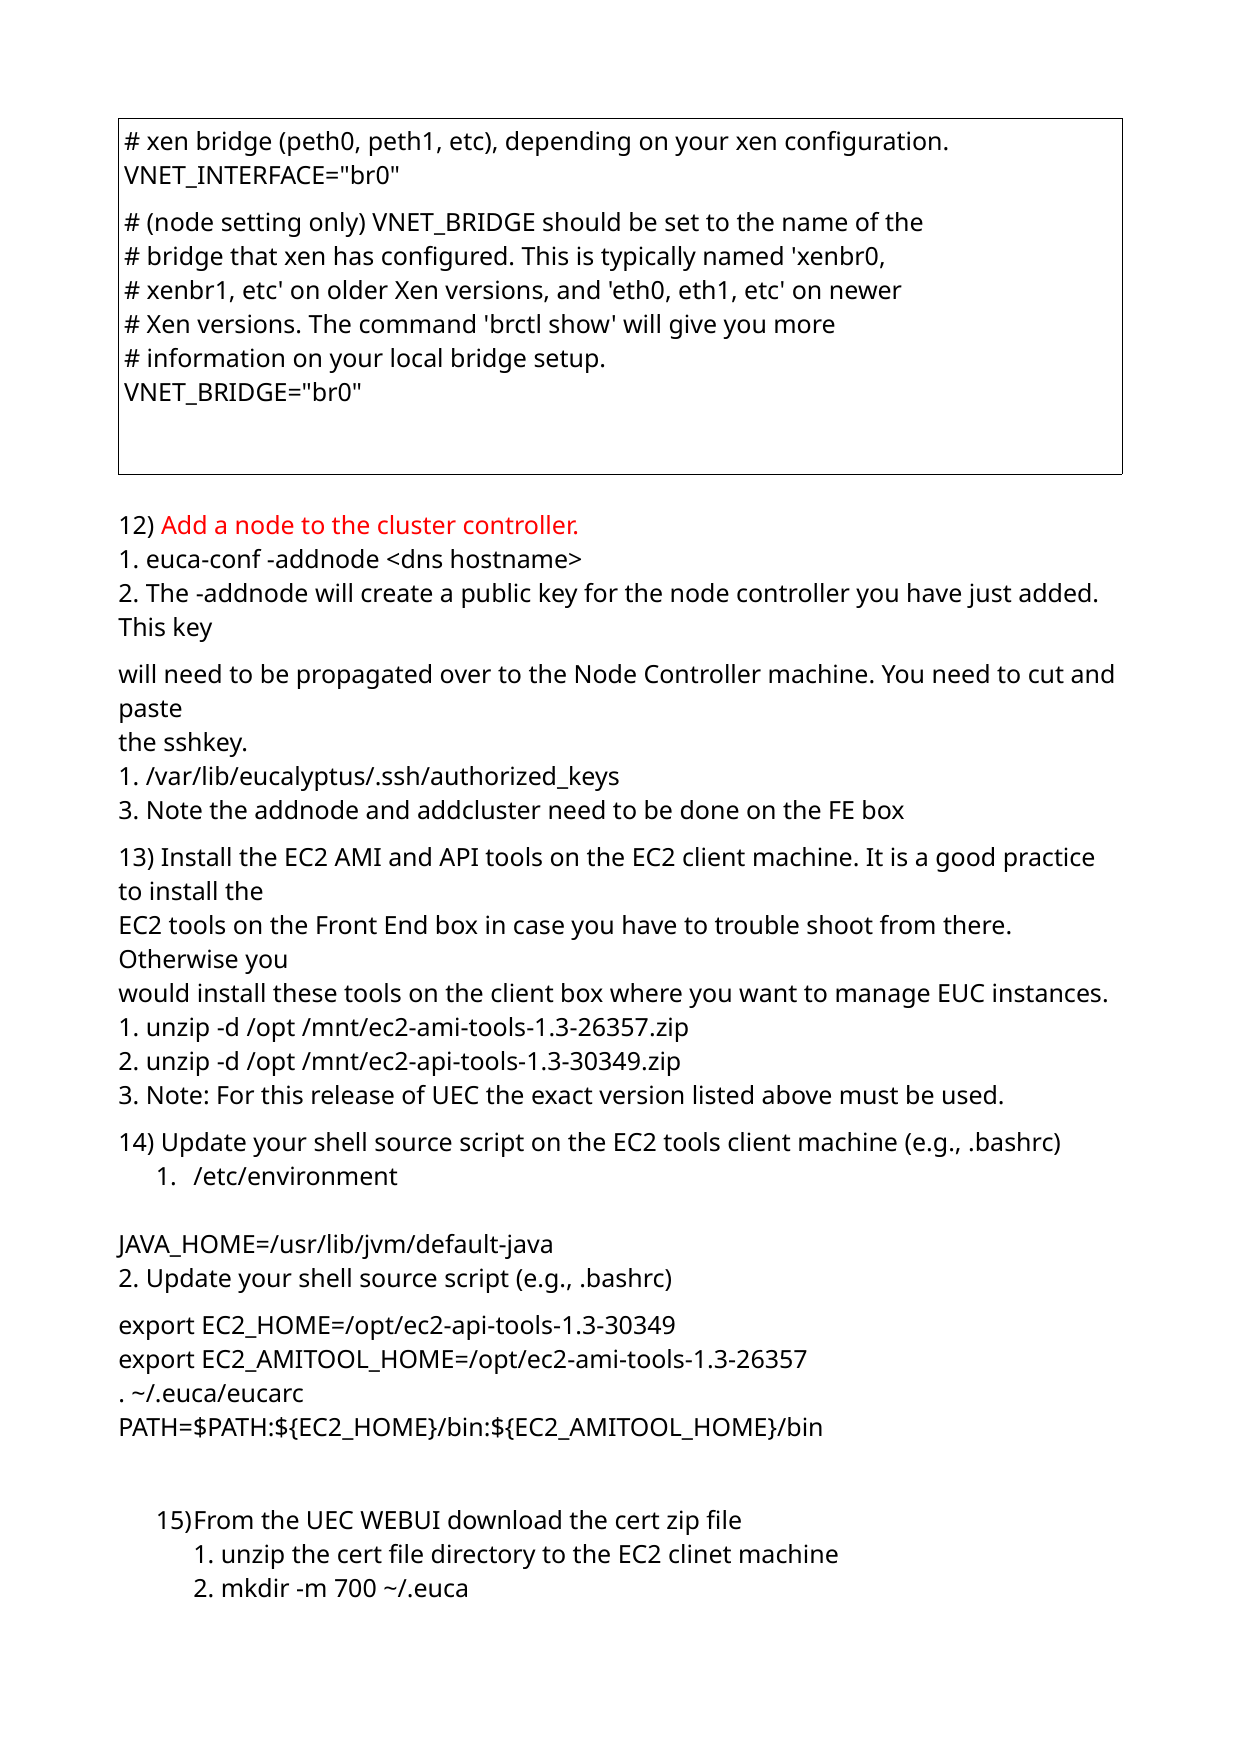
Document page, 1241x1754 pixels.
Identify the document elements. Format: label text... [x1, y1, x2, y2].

list /etc/environment [156, 1158, 1122, 1193]
text 3. Note the addnode and addcluster need to be done on the FE box [118, 793, 1122, 827]
text the sshkey. [118, 725, 1122, 759]
table_header # xen bridge (peth0, peth1, etc), depending on your xen configuration. VNET_INTERFACE="br0" # (node setting only) VNET_BRIDGE should be set to the name of the # bridge that xen has configured. This is typically named 'xenbr0, # xenbr1, etc' on older Xen versions, and 'eth0, eth1, etc' on newer # Xen versions. The command 'brctl show' will give you more # information on your local bridge setup. VNET_BRIDGE="br0" [119, 119, 1122, 474]
text 13) Install the EC2 AMI and API tools on the EC2 client machine. It is a good practice to install the EC2 tools on the Front End box in case you have to trouble shoot from there. Otherwise you would install these tools on the client box where you want to manage EUC instances. 1. unzip -d /opt /mnt/ec2-ami-tools-1.3-26357.zip 2. unzip -d /opt /mnt/ec2-api-tools-1.3-30349.zip 3. Note: For this release of UEC the exact version listed above must be used. [118, 839, 1122, 1112]
text JAVA_HOME=/usr/lib/jvm/default-java [118, 1227, 1122, 1261]
text 2. Update your shell source script (e.g., .bashrc) [118, 1261, 1122, 1295]
text 12) Add a node to the cluster controller. 1. euca-conf -addnode <dns hostname> 2. The -addnode will create a public key for the node controller you have just added. This key [118, 508, 1122, 644]
text export EC2_HOME=/opt/ec2-api-tools-1.3-30349 export EC2_AMITOOL_HOME=/opt/ec2-ami-tools-1.3-26357 . ~/.euca/eucarc PATH=$PATH:${EC2_HOME}/bin:${EC2_AMITOOL_HOME}/bin [118, 1307, 1122, 1443]
text 14) Update your shell source script on the EC2 tools client machine (e.g., .bashrc) [118, 1124, 1122, 1158]
list From the UEC WEBUI download the cert zip file 1. unzip the cert file directory to the EC2 clinet machine 2. mkdir -m 700 ~/.euca [156, 1503, 1122, 1605]
text 1. /var/lib/eucalyptus/.ssh/authorized_keys [118, 759, 1122, 793]
text will need to be propagated over to the Node Controller machine. You need to cut and paste [118, 657, 1122, 725]
